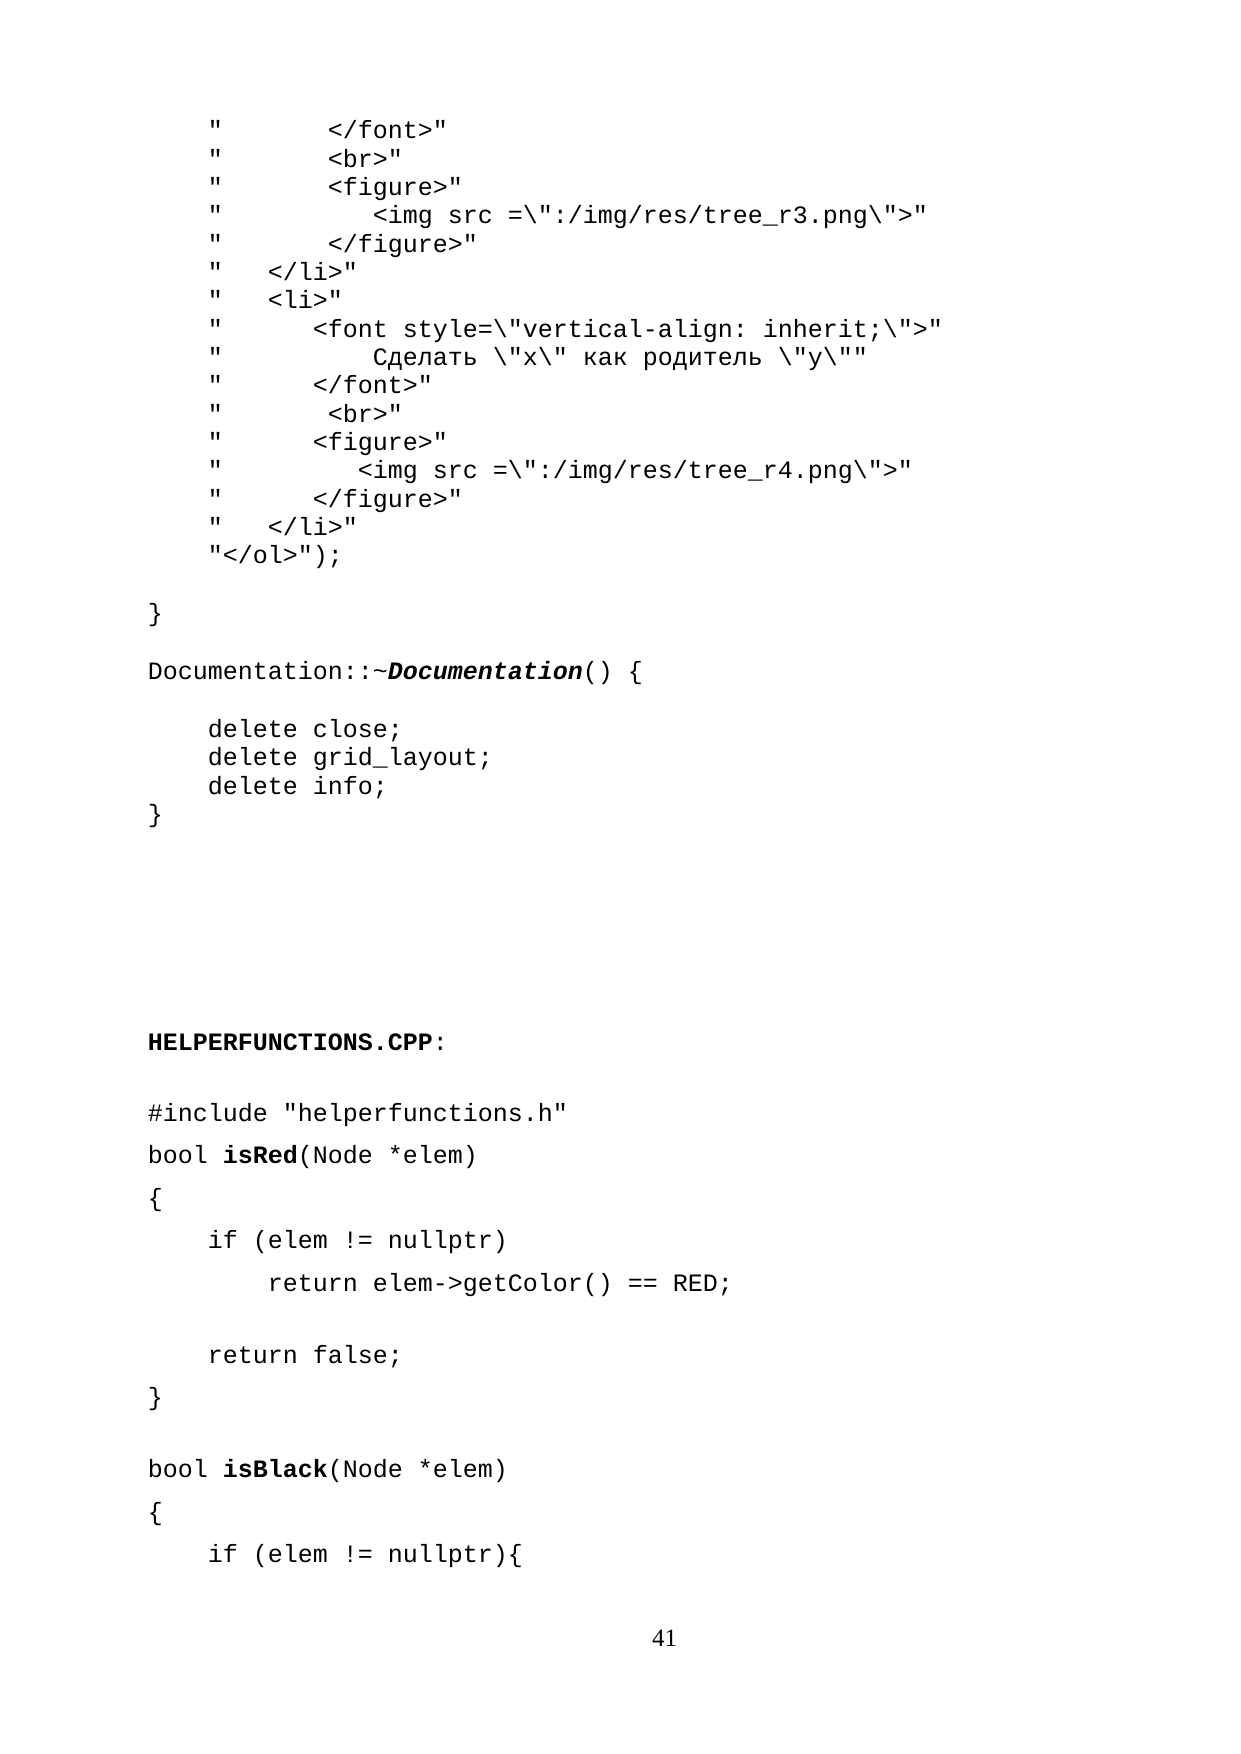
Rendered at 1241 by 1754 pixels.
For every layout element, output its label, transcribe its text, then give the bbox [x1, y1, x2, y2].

text } [148, 802, 1181, 830]
text #include "helperfunctions.h" [148, 1100, 1181, 1128]
text delete grid_layout; [148, 745, 1181, 773]
text return elem->getColor() == RED; [148, 1270, 1181, 1298]
text if (elem != nullptr) [148, 1228, 1181, 1256]
text Documentation::~Documentation() { [148, 659, 1181, 687]
text bool isRed(Node *elem) [148, 1143, 1181, 1171]
text delete info; [148, 773, 1181, 802]
text " <img src =\":/img/res/tree_r3.png\">" [148, 203, 1181, 231]
text return false; [148, 1342, 1181, 1371]
text HELPERFUNCTIONS.CPP: [148, 1029, 1181, 1058]
text " </font>" [148, 373, 1181, 401]
text " </li>" [148, 260, 1181, 288]
text " Сделать \"x\" как родитель \"y\"" [148, 345, 1181, 373]
text { [148, 1185, 1181, 1213]
text if (elem != nullptr){ [148, 1542, 1181, 1570]
text delete close; [148, 717, 1181, 745]
text " </font>" [148, 118, 1181, 146]
text " </li>" [148, 515, 1181, 543]
text "</ol>"); [148, 543, 1181, 571]
text " <img src =\":/img/res/tree_r4.png\">" [148, 458, 1181, 486]
text } [148, 601, 1181, 629]
text } [148, 1385, 1181, 1413]
text " <br>" [148, 401, 1181, 430]
text { [148, 1499, 1181, 1527]
text " <figure>" [148, 430, 1181, 458]
text " <li>" [148, 288, 1181, 316]
text bool isBlack(Node *elem) [148, 1457, 1181, 1485]
text " <font style=\"vertical-align: inherit;\">" [148, 316, 1181, 345]
text " </figure>" [148, 231, 1181, 260]
text " <br>" [148, 146, 1181, 175]
text " <figure>" [148, 175, 1181, 203]
text " </figure>" [148, 486, 1181, 515]
